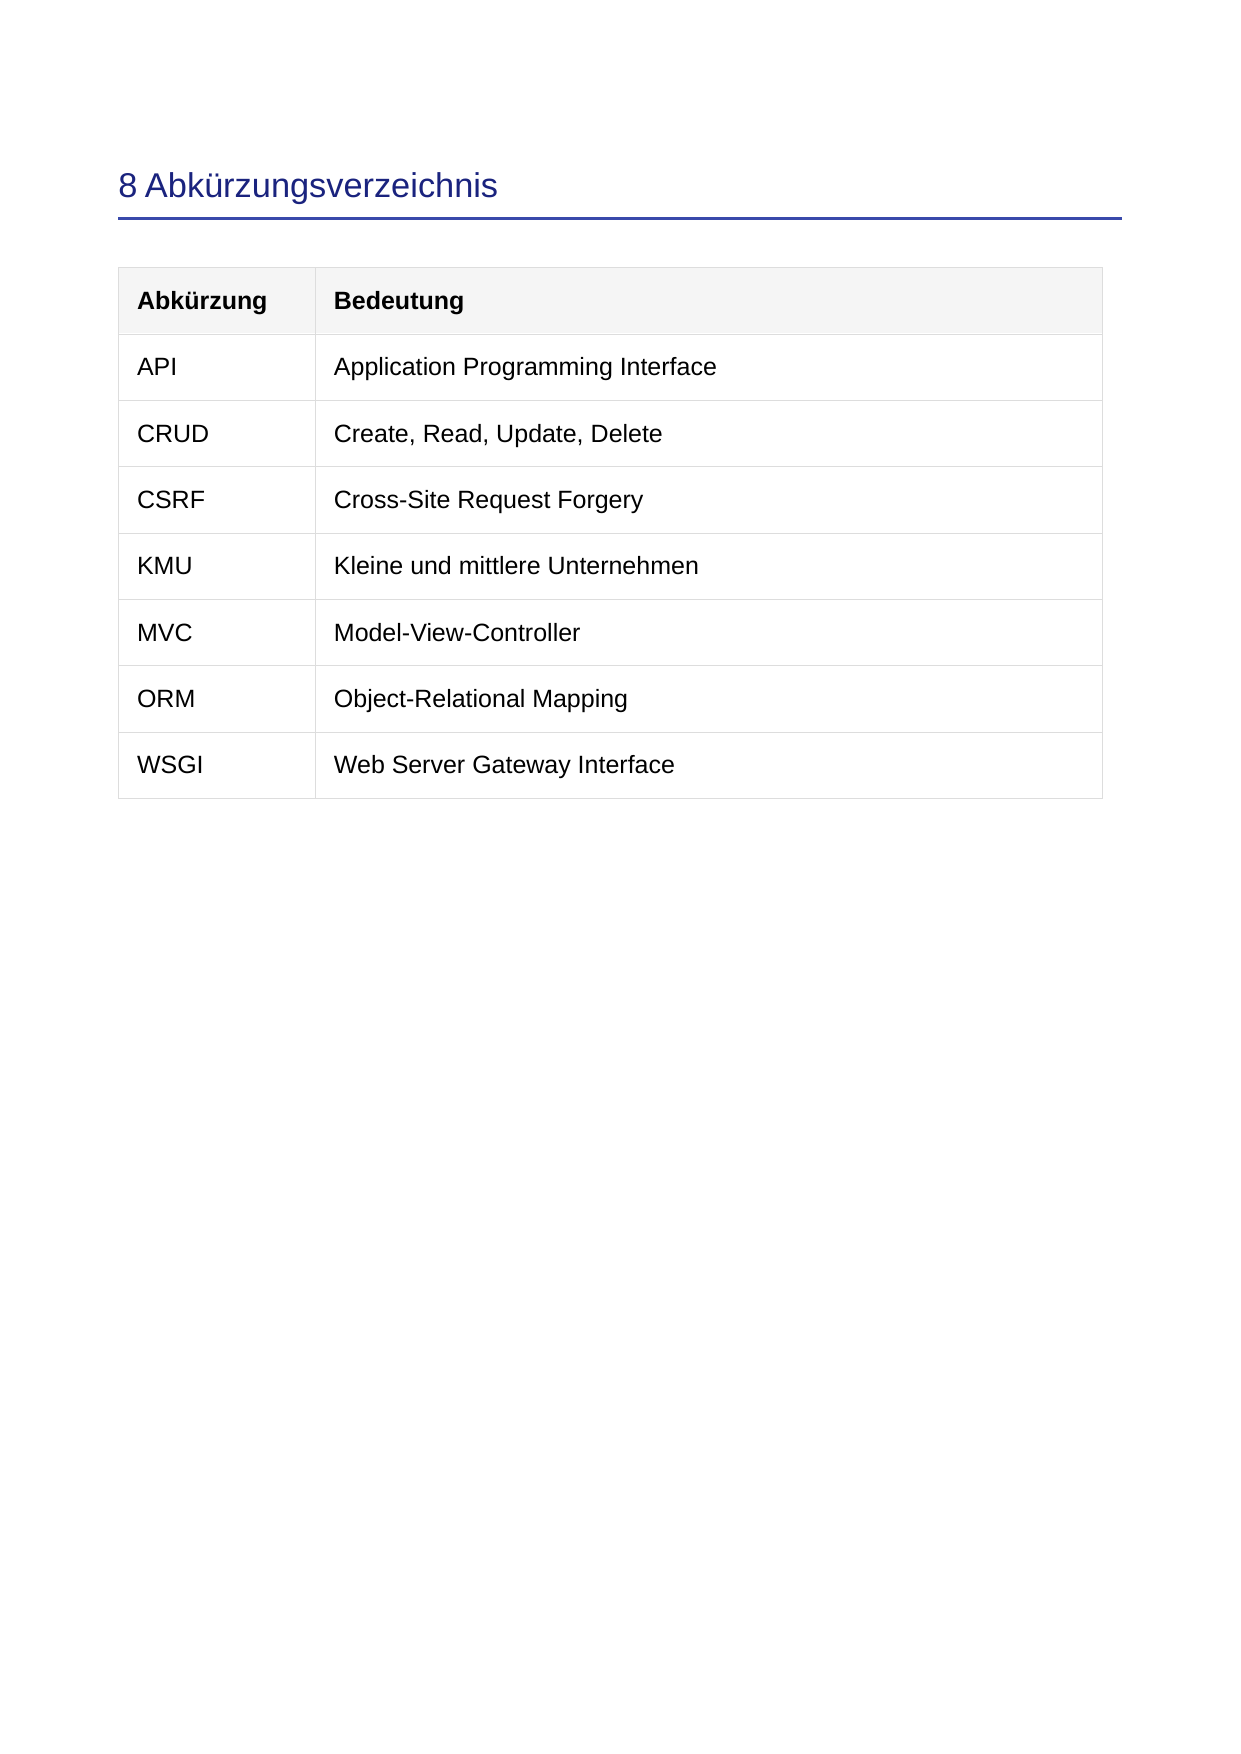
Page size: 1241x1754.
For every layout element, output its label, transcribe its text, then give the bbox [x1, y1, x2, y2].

subtitle 8 Abkürzungsverzeichnis [118, 165, 1122, 217]
table_cell Web Server Gateway Interface [316, 733, 1102, 798]
table_cell Application Programming Interface [316, 335, 1102, 400]
table_header Bedeutung [316, 268, 1102, 333]
table_cell Object-Relational Mapping [316, 666, 1102, 732]
table_cell KMU [119, 534, 315, 599]
table_cell Create, Read, Update, Delete [316, 401, 1102, 466]
table_cell Kleine und mittlere Unternehmen [316, 534, 1102, 599]
table_header Abkürzung [119, 268, 315, 333]
table_cell Cross-Site Request Forgery [316, 467, 1102, 532]
table_cell WSGI [119, 733, 315, 798]
table_cell CRUD [119, 401, 315, 466]
table_cell MVC [119, 600, 315, 665]
table_cell API [119, 335, 315, 400]
table_cell CSRF [119, 467, 315, 532]
table_cell ORM [119, 666, 315, 732]
table_cell Model-View-Controller [316, 600, 1102, 665]
